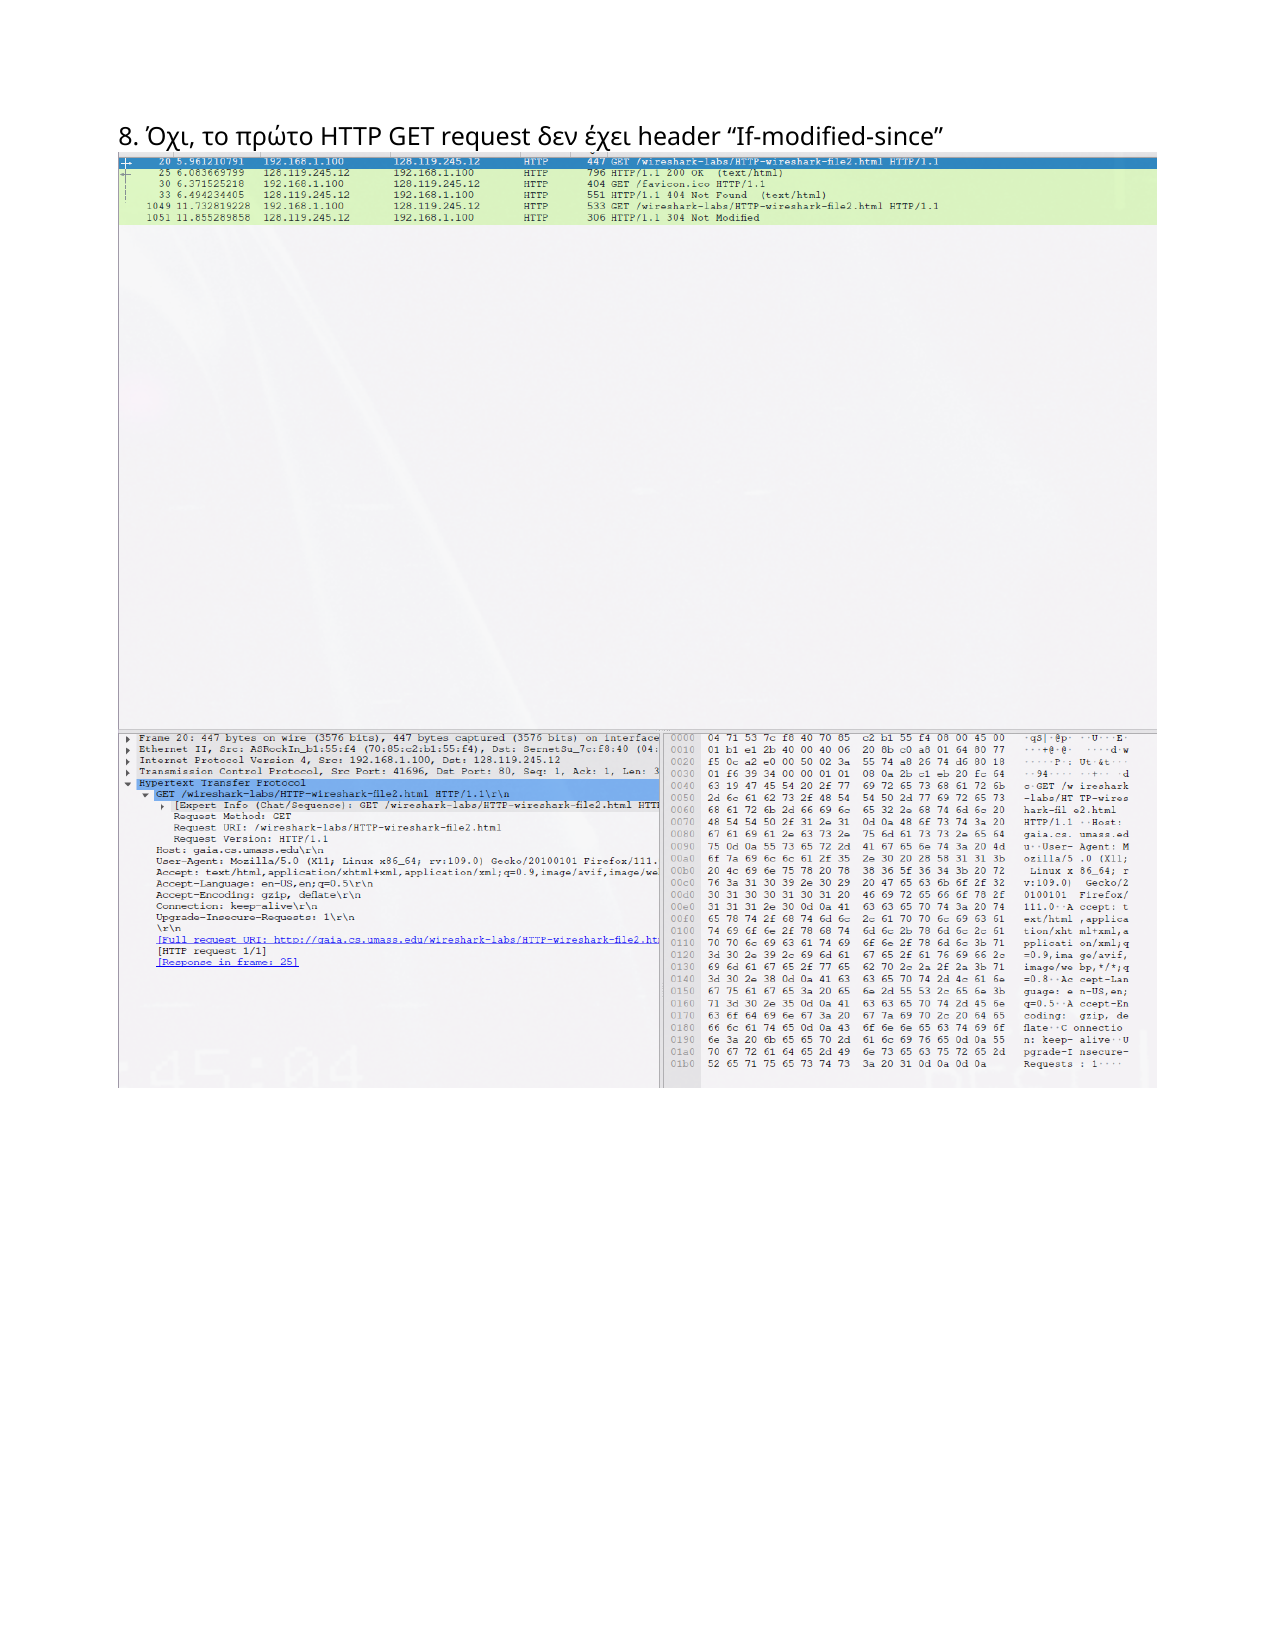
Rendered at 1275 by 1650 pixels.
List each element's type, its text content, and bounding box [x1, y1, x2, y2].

picture [118, 152, 1157, 1088]
text 8. Όχι, το πρώτο HTTP GET request δεν έχει header “If-modified-since” [118, 118, 1157, 152]
